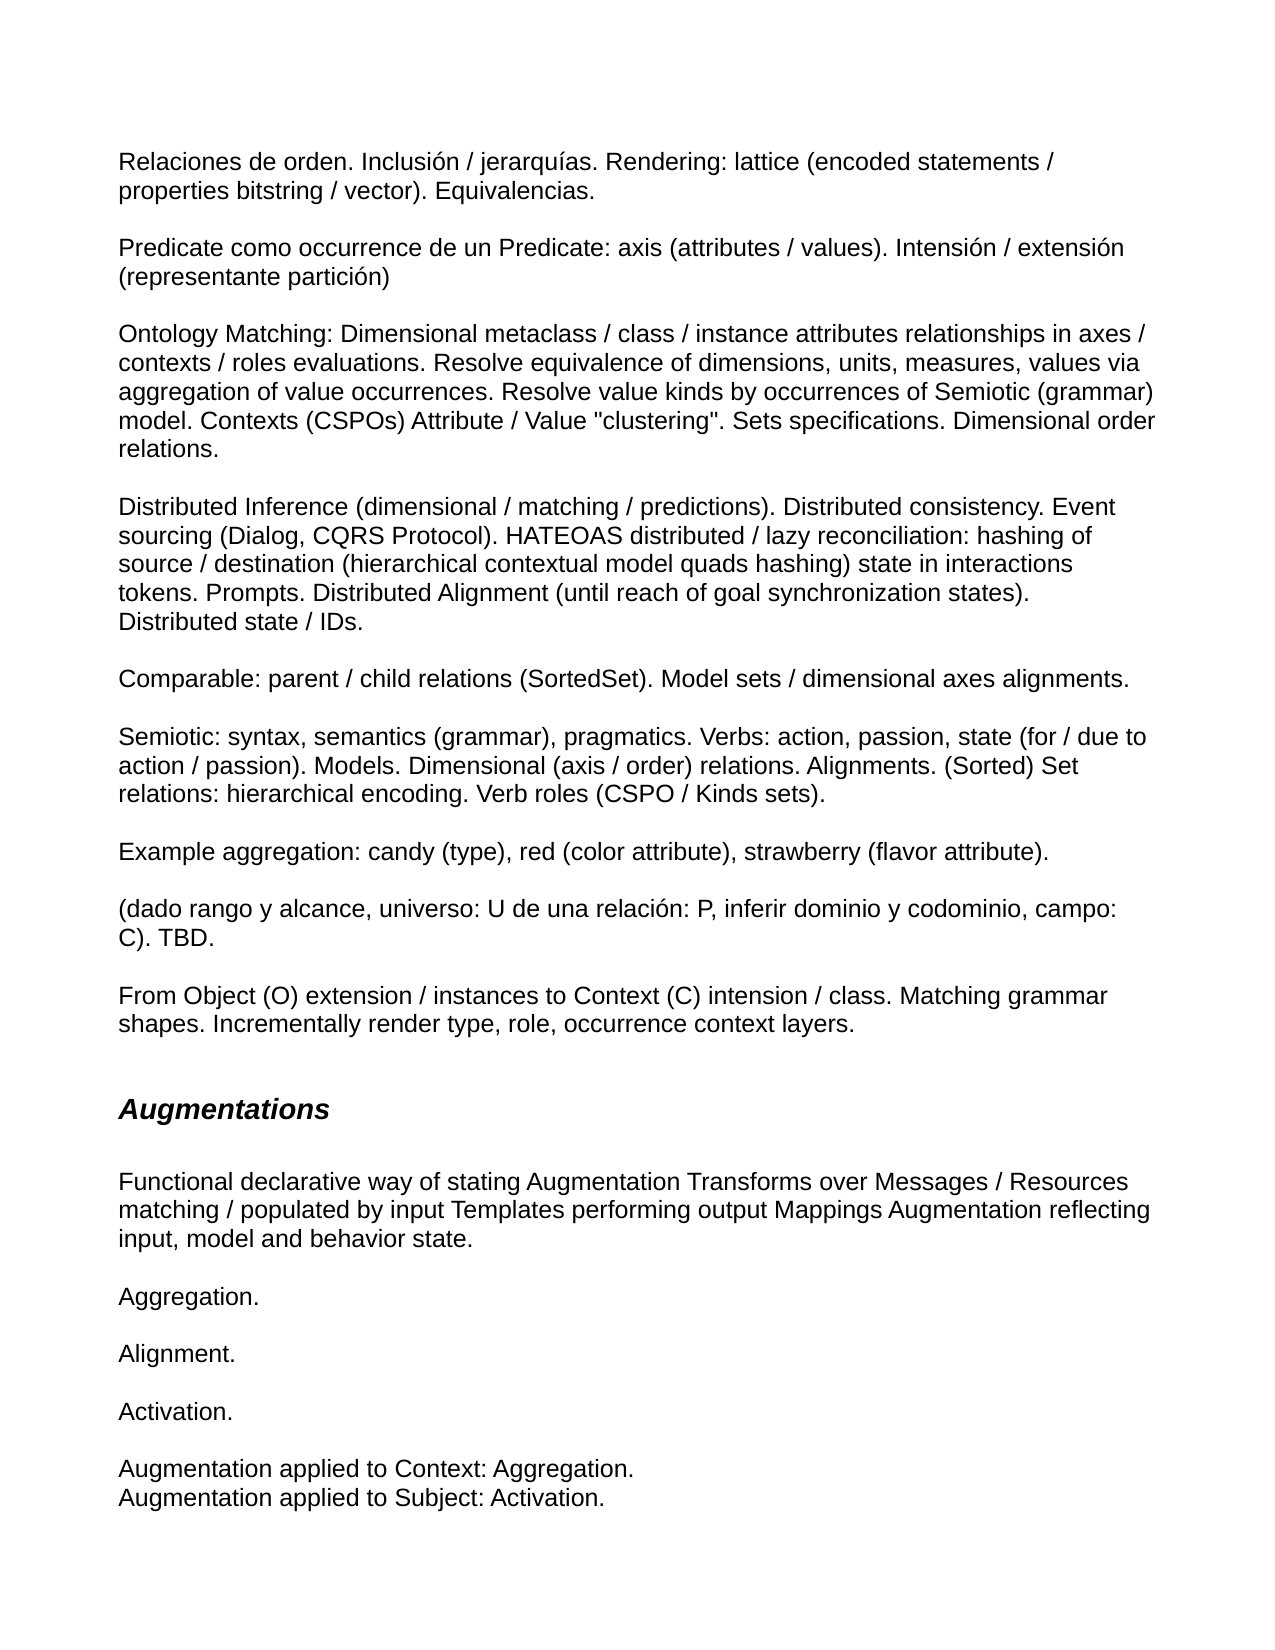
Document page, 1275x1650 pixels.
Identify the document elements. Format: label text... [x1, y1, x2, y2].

text Activation. [118, 1397, 1157, 1425]
text Relaciones de orden. Inclusión / jerarquías. Rendering: lattice (encoded statements / properties bitstring / vector). Equivalencias. [118, 147, 1157, 204]
text (dado rango y alcance, universo: U de una relación: P, inferir dominio y codominio, campo: C). TBD. [118, 894, 1157, 952]
text Ontology Matching: Dimensional metaclass / class / instance attributes relationships in axes / contexts / roles evaluations. Resolve equivalence of dimensions, units, measures, values via aggregation of value occurrences. Resolve value kinds by occurrences of Semiotic (grammar) model. Contexts (CSPOs) Attribute / Value "clustering". Sets specifications. Dimensional order relations. [118, 319, 1157, 463]
text From Object (O) extension / instances to Context (C) intension / class. Matching grammar shapes. Incrementally render type, role, occurrence context layers. [118, 981, 1157, 1038]
text Augmentation applied to Context: Aggregation. [118, 1454, 1157, 1483]
text Comparable: parent / child relations (SortedSet). Model sets / dimensional axes alignments. [118, 664, 1157, 693]
subtitle Augmentations [118, 1092, 1157, 1125]
text Aggregation. [118, 1282, 1157, 1310]
text Alignment. [118, 1339, 1157, 1368]
text Example aggregation: candy (type), red (color attribute), strawberry (flavor attribute). [118, 837, 1157, 866]
text Functional declarative way of stating Augmentation Transforms over Messages / Resources matching / populated by input Templates performing output Mappings Augmentation reflecting input, model and behavior state. [118, 1167, 1157, 1253]
text Semiotic: syntax, semantics (grammar), pragmatics. Verbs: action, passion, state (for / due to action / passion). Models. Dimensional (axis / order) relations. Alignments. (Sorted) Set relations: hierarchical encoding. Verb roles (CSPO / Kinds sets). [118, 722, 1157, 808]
text Distributed Inference (dimensional / matching / predictions). Distributed consistency. Event sourcing (Dialog, CQRS Protocol). HATEOAS distributed / lazy reconciliation: hashing of source / destination (hierarchical contextual model quads hashing) state in interactions tokens. Prompts. Distributed Alignment (until reach of goal synchronization states). Distributed state / IDs. [118, 492, 1157, 636]
text Predicate como occurrence de un Predicate: axis (attributes / values). Intensión / extensión (representante partición) [118, 233, 1157, 291]
text Augmentation applied to Subject: Activation. [118, 1483, 1157, 1512]
